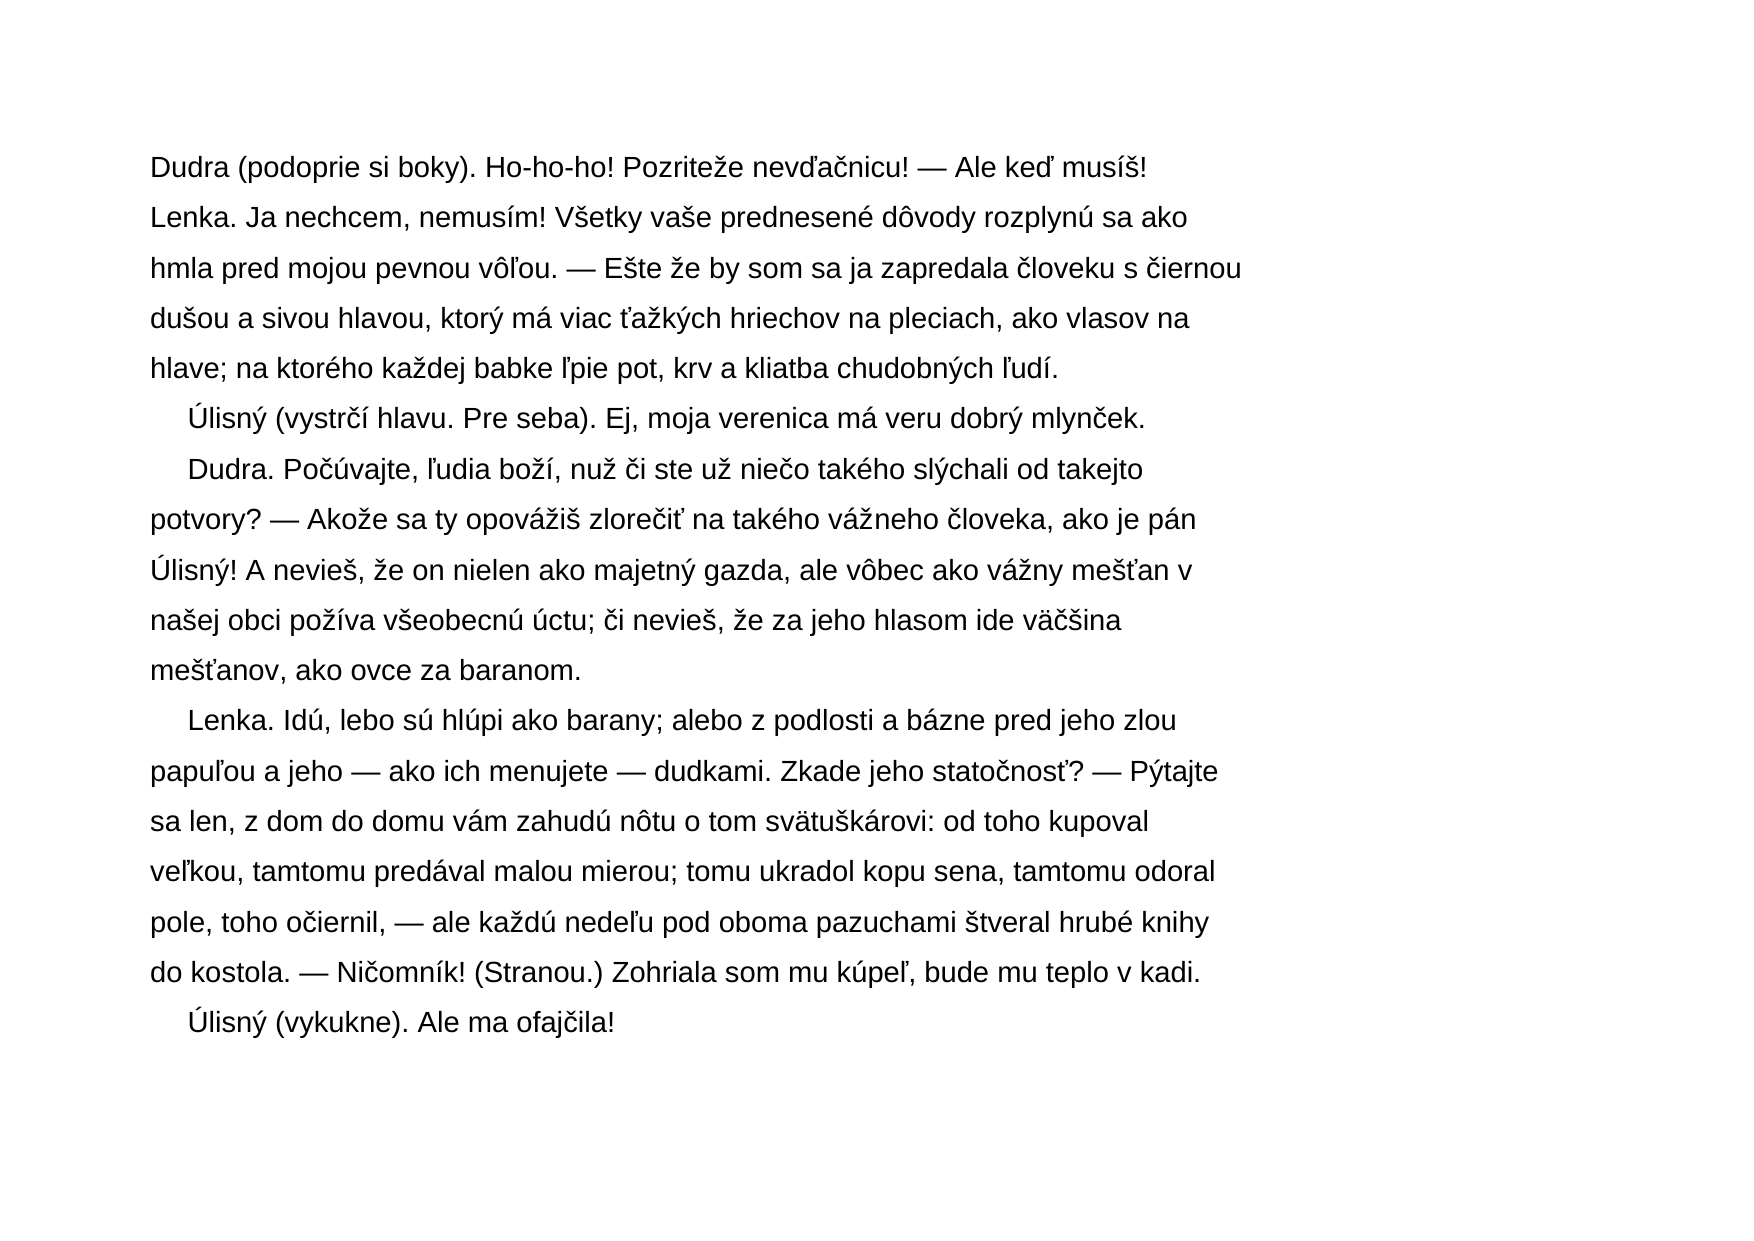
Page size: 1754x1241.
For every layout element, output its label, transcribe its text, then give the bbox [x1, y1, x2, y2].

text Lenka. Idú, lebo sú hlúpi ako barany; alebo z podlosti a bázne pred jeho zlou papuľou a jeho — ako ich menujete — dudkami. Zkade jeho statočnosť? — Pýtajte sa len, z dom do domu vám zahudú nôtu o tom svätuškárovi: od toho kupoval veľkou, tamtomu predával malou mierou; tomu ukradol kopu sena, tamtomu odoral pole, toho očiernil, — ale každú nedeľu pod oboma pazuchami štveral hrubé knihy do ko­stola. — Ničomník! (Stranou.) Zohriala som mu kúpeľ, bude mu teplo v kadi. [150, 703, 1243, 988]
text Dudra (podoprie si boky). Ho-ho-ho! Pozriteže nevďačnicu! — Ale keď musíš! [150, 150, 1243, 183]
text Úlisný (vykukne). Ale ma ofajčila! [150, 1005, 1243, 1039]
text Dudra. Počúvajte, ľudia boží, nuž či ste už niečo takého slýchali od takejto potvory? — Akože sa ty opovážiš zlorečiť na takého váž­neho človeka, ako je pán Úlisný! A nevieš, že on nielen ako majetný gazda, ale vôbec ako vážny mešťan v našej obci požíva všeobecnú úctu; či nevieš, že za jeho hlasom ide väčšina mešťanov, ako ovce za baranom. [150, 452, 1243, 687]
text Lenka. Ja nechcem, nemusím! Všetky vaše prednesené dôvody rozplynú sa ako hmla pred mojou pevnou vôľou. — Ešte že by som sa ja zapredala človeku s čiernou dušou a sivou hla­vou, ktorý má viac ťažkých hriechov na pleciach, ako vlasov na hlave; na ktorého každej babke ľpie pot, krv a kliatba chudobných ľudí. [150, 200, 1243, 385]
text Úlisný (vystrčí hlavu. Pre seba). Ej, moja verenica má veru dobrý mlynček. [150, 402, 1243, 435]
